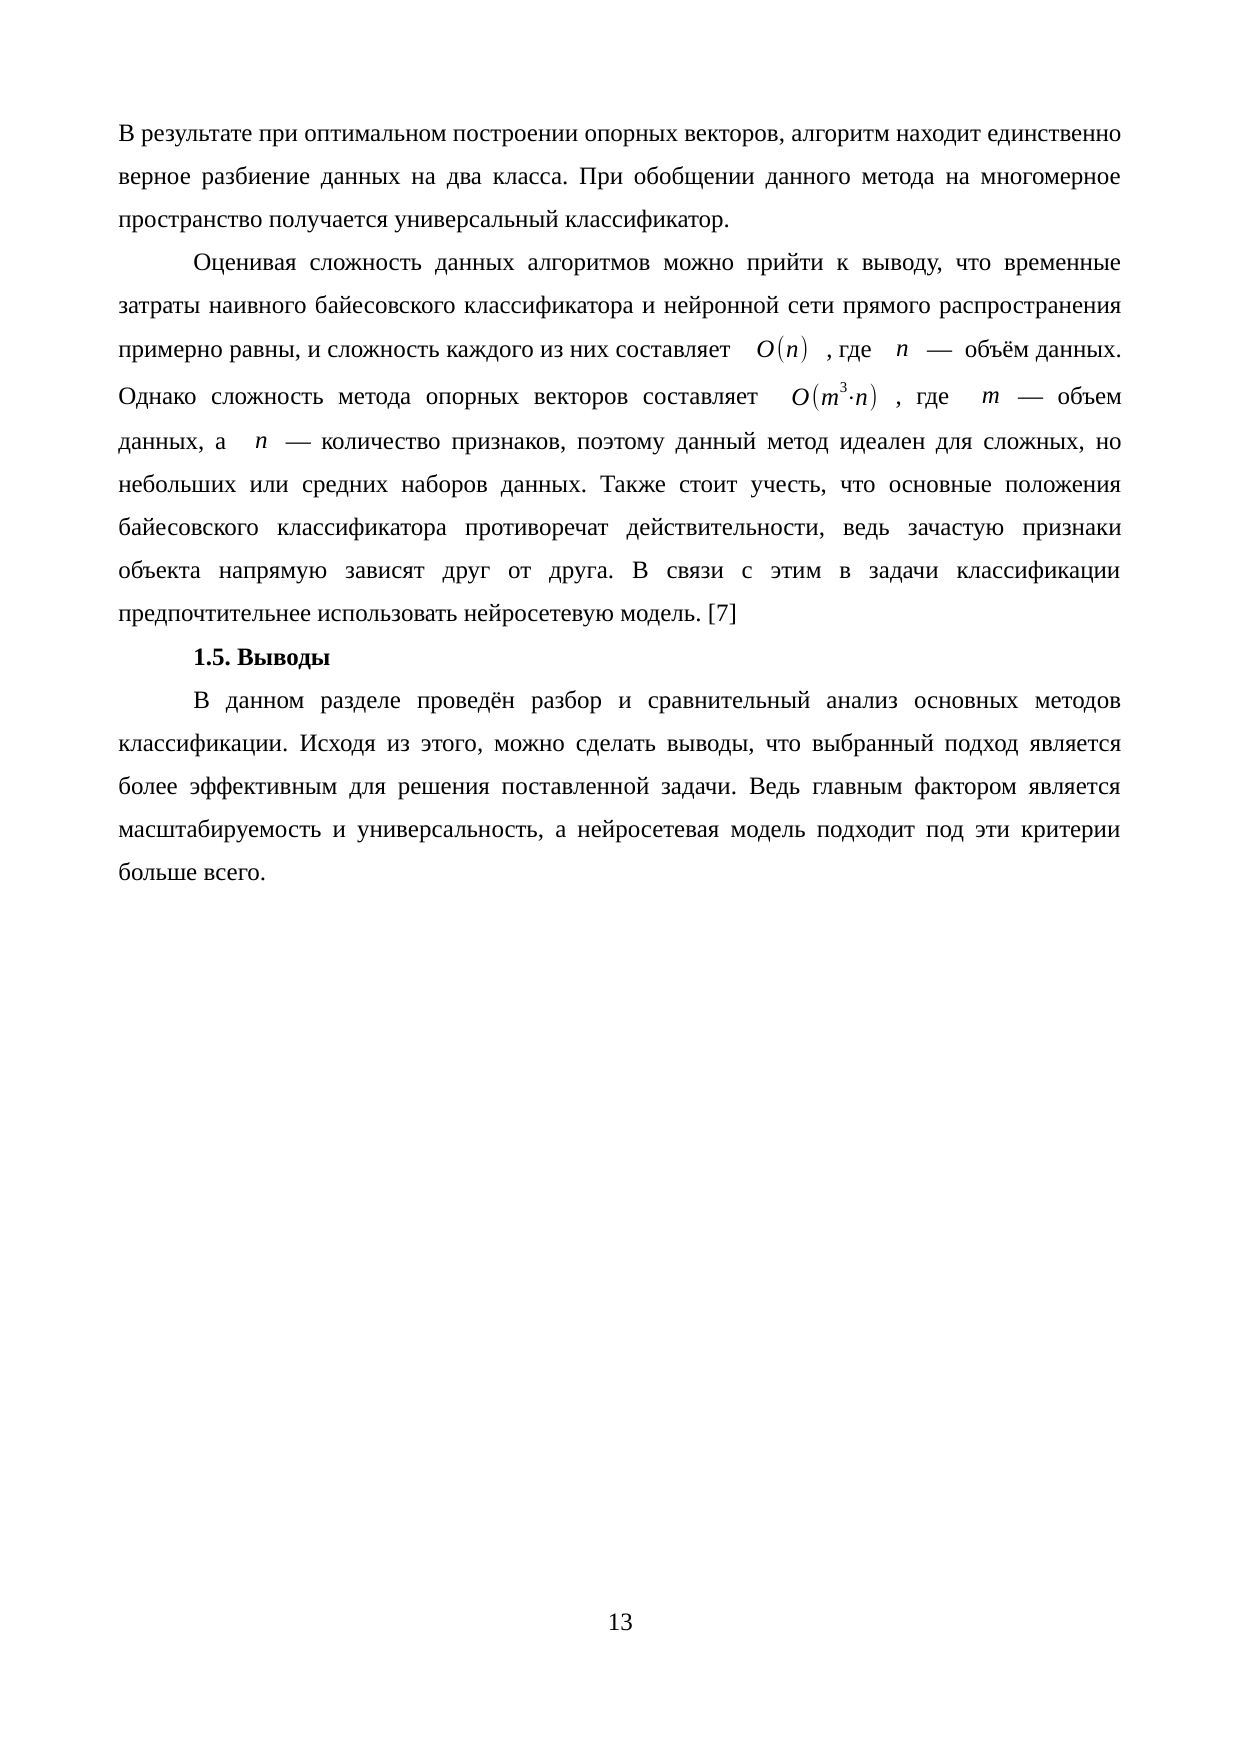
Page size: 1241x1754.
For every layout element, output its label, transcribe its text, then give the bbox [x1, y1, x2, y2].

text В результате при оптимальном построении опорных векторов, алгоритм находит единственно верное разбиение данных на два класса. При обобщении данного метода на многомерное пространство получается универсальный классификатор. [118, 118, 1122, 233]
text Оценивая сложность данных алгоритмов можно прийти к выводу, что временные затраты наивного байесовского классификатора и нейронной сети прямого распространения примерно равны, и сложность каждого из них составляет , где — объём данных. Однако сложность метода опорных векторов составляет , где — объем данных, а — количество признаков, поэтому данный метод идеален для сложных, но небольших или средних наборов данных. Также стоит учесть, что основные положения байесовского классификатора противоречат действительности, ведь зачастую признаки объекта напрямую зависят друг от друга. В связи с этим в задачи классификации предпочтительнее использовать нейросетевую модель. [7] [118, 247, 1122, 627]
text 1.5. Выводы [118, 642, 1122, 670]
text В данном разделе проведён разбор и сравнительный анализ основных методов классификации. Исходя из этого, можно сделать выводы, что выбранный подход является более эффективным для решения поставленной задачи. Ведь главным фактором является масштабируемость и универсальность, а нейросетевая модель подходит под эти критерии больше всего. [118, 685, 1122, 886]
